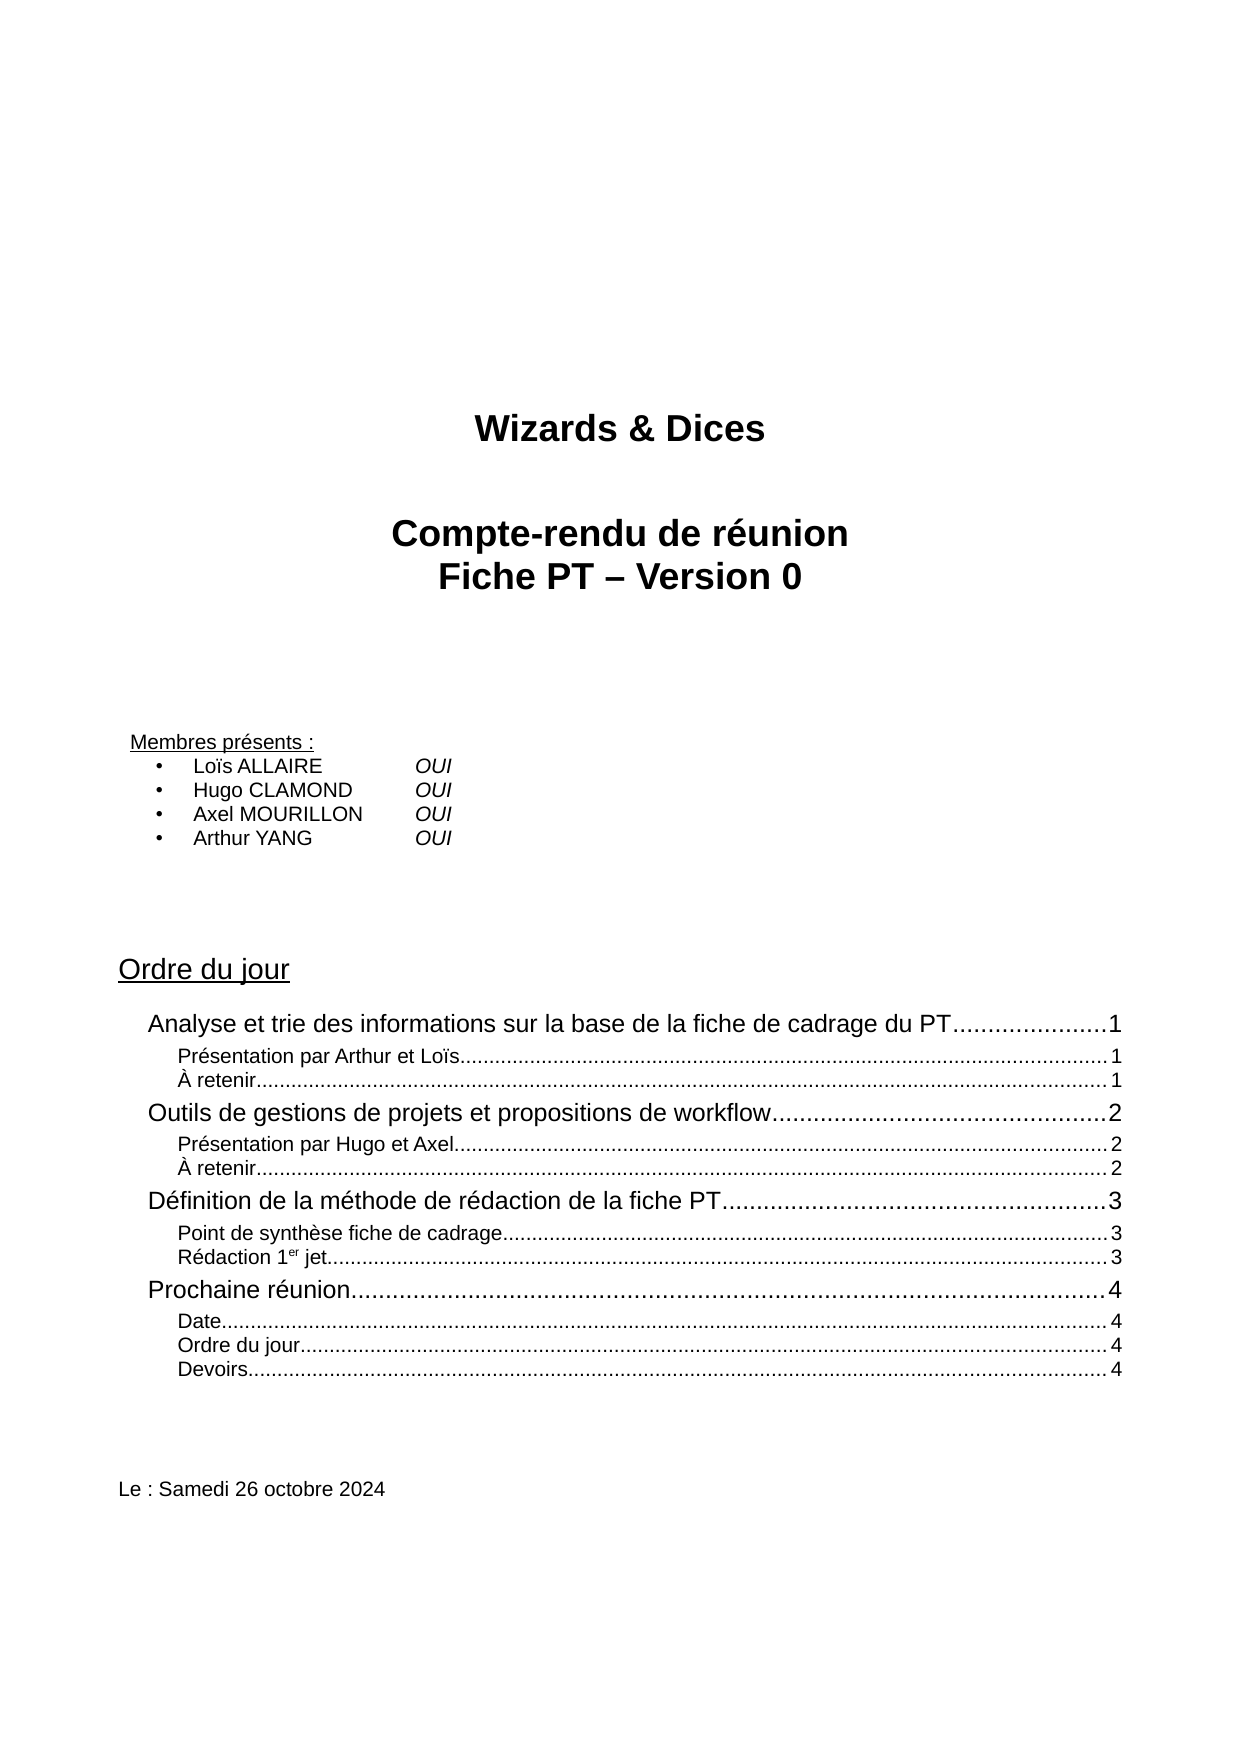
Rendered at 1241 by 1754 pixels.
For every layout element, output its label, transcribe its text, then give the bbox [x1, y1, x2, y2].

list Loïs ALLAIRE OUI [156, 754, 1122, 778]
text Prochaine réunion 4 [148, 1274, 1122, 1303]
list Axel MOURILLON OUI [156, 802, 1122, 826]
title Wizards & Dices [118, 407, 1122, 450]
list Hugo CLAMOND OUI [156, 778, 1122, 802]
text À retenir 1 [177, 1068, 1122, 1092]
title Compte-rendu de réunion Fiche PT – Version 0 [118, 511, 1122, 597]
text Le : Samedi 26 octobre 2024 [118, 1477, 1122, 1501]
text Point de synthèse fiche de cadrage 3 [177, 1221, 1122, 1245]
text Présentation par Hugo et Axel 2 [177, 1132, 1122, 1156]
text Analyse et trie des informations sur la base de la fiche de cadrage du PT 1 [148, 1009, 1122, 1038]
text Ordre du jour 4 [177, 1333, 1122, 1357]
text Définition de la méthode de rédaction de la fiche PT 3 [148, 1186, 1122, 1215]
text Rédaction 1er jet 3 [177, 1245, 1122, 1269]
text Membres présents : [118, 730, 1122, 754]
text Date 4 [177, 1309, 1122, 1333]
subtitle Ordre du jour [118, 952, 1122, 985]
text À retenir 2 [177, 1156, 1122, 1180]
text Devoirs 4 [177, 1357, 1122, 1381]
text Outils de gestions de projets et propositions de workflow 2 [148, 1097, 1122, 1126]
text Présentation par Arthur et Loïs 1 [177, 1044, 1122, 1068]
list Arthur YANG OUI [156, 826, 1122, 850]
